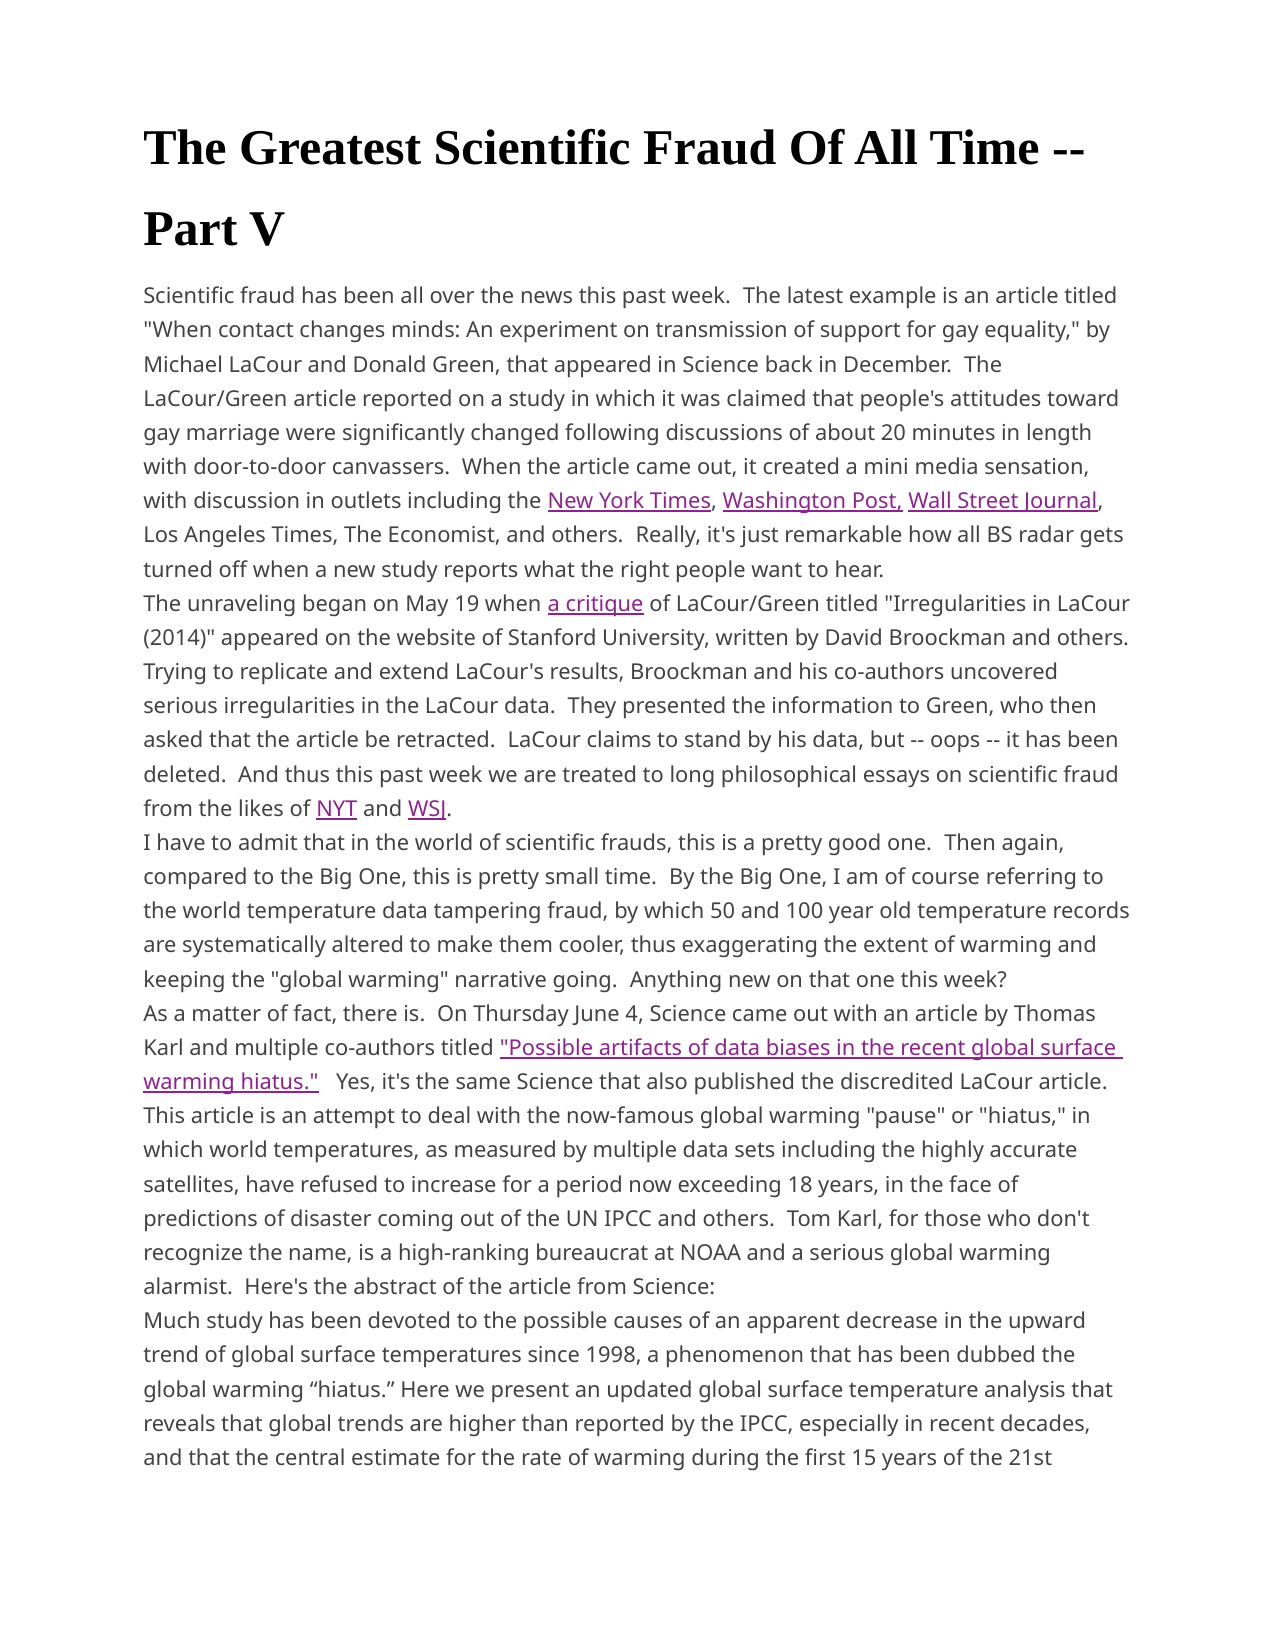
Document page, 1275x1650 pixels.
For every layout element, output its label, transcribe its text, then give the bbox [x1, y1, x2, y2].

text Much study has been devoted to the possible causes of an apparent decrease in the upward trend of global surface temperatures since 1998, a phenomenon that has been dubbed the global warming “hiatus.” Here we present an updated global surface temperature analysis that reveals that global trends are higher than reported by the IPCC, especially in recent decades, and that the central estimate for the rate of warming during the first 15 years of the 21st [143, 1305, 1132, 1472]
text As a matter of fact, there is. On Thursday June 4, Science came out with an article by Thomas Karl and multiple co-authors titled "Possible artifacts of data biases in the recent global surface warming hiatus." Yes, it's the same Science that also published the discredited LaCour article. This article is an attempt to deal with the now-famous global warming "pause" or "hiatus," in which world temperatures, as measured by multiple data sets including the highly accurate satellites, have refused to increase for a period now exceeding 18 years, in the face of predictions of disaster coming out of the UN IPCC and others. Tom Karl, for those who don't recognize the name, is a high-ranking bureaucrat at NOAA and a serious global warming alarmist. Here's the abstract of the article from Science: [143, 998, 1132, 1301]
text The unraveling began on May 19 when a critique of LaCour/Green titled "Irregularities in LaCour (2014)" appeared on the website of Stanford University, written by David Broockman and others. Trying to replicate and extend LaCour's results, Broockman and his co-authors uncovered serious irregularities in the LaCour data. They presented the information to Green, who then asked that the article be retracted. LaCour claims to stand by his data, but -- oops -- it has been deleted. And thus this past week we are treated to long philosophical essays on scientific fraud from the likes of NYT and WSJ. [143, 588, 1132, 822]
text I have to admit that in the world of scientific frauds, this is a pretty good one. Then again, compared to the Big One, this is pretty small time. By the Big One, I am of course referring to the world temperature data tampering fraud, by which 50 and 100 year old temperature records are systematically altered to make them cooler, thus exaggerating the extent of warming and keeping the "global warming" narrative going. Anything new on that one this week? [143, 827, 1132, 993]
text Scientific fraud has been all over the news this past week. The latest example is an article titled "When contact changes minds: An experiment on transmission of support for gay equality," by Michael LaCour and Donald Green, that appeared in Science back in December. The LaCour/Green article reported on a study in which it was claimed that people's attitudes toward gay marriage were significantly changed following discussions of about 20 minutes in length with door-to-door canvassers. When the article came out, it created a mini media sensation, with discussion in outlets including the New York Times, Washington Post, Wall Street Journal, Los Angeles Times, The Economist, and others. Really, it's just remarkable how all BS radar gets turned off when a new study reports what the right people want to hear. [143, 280, 1132, 583]
subtitle The Greatest Scientific Fraud Of All Time -- Part V [143, 118, 1132, 257]
